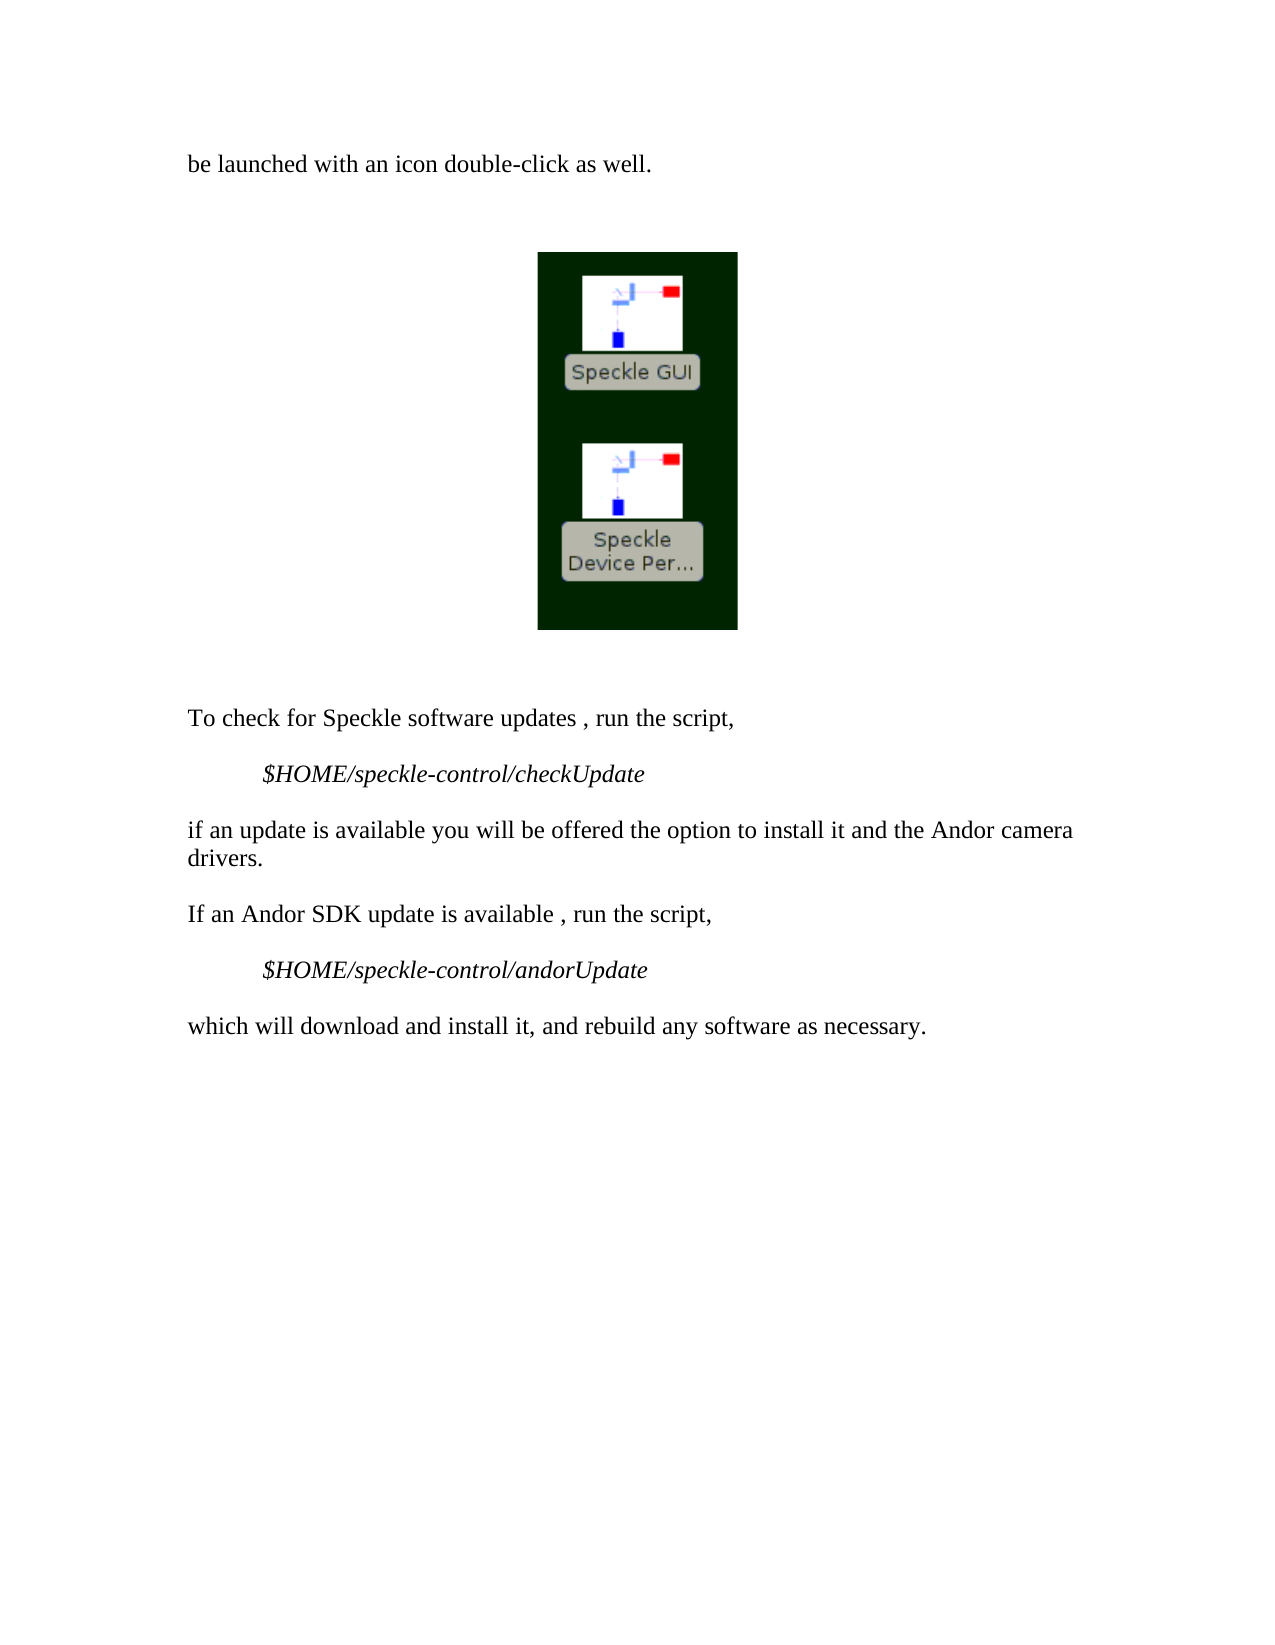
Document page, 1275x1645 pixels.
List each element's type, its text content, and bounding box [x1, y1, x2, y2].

text be launched with an icon double-click as well. [187, 150, 1087, 178]
text if an update is available you will be offered the option to install it and the Andor camera [187, 816, 1087, 844]
text drivers. [187, 844, 1087, 872]
text $HOME/speckle-control/checkUpdate [187, 760, 1087, 788]
text To check for Speckle software updates , run the script, [187, 704, 1087, 732]
text which will download and install it, and rebuild any software as necessary. [187, 1012, 1087, 1040]
text $HOME/speckle-control/andorUpdate [187, 956, 1087, 984]
picture [537, 252, 738, 630]
text If an Andor SDK update is available , run the script, [187, 900, 1087, 928]
